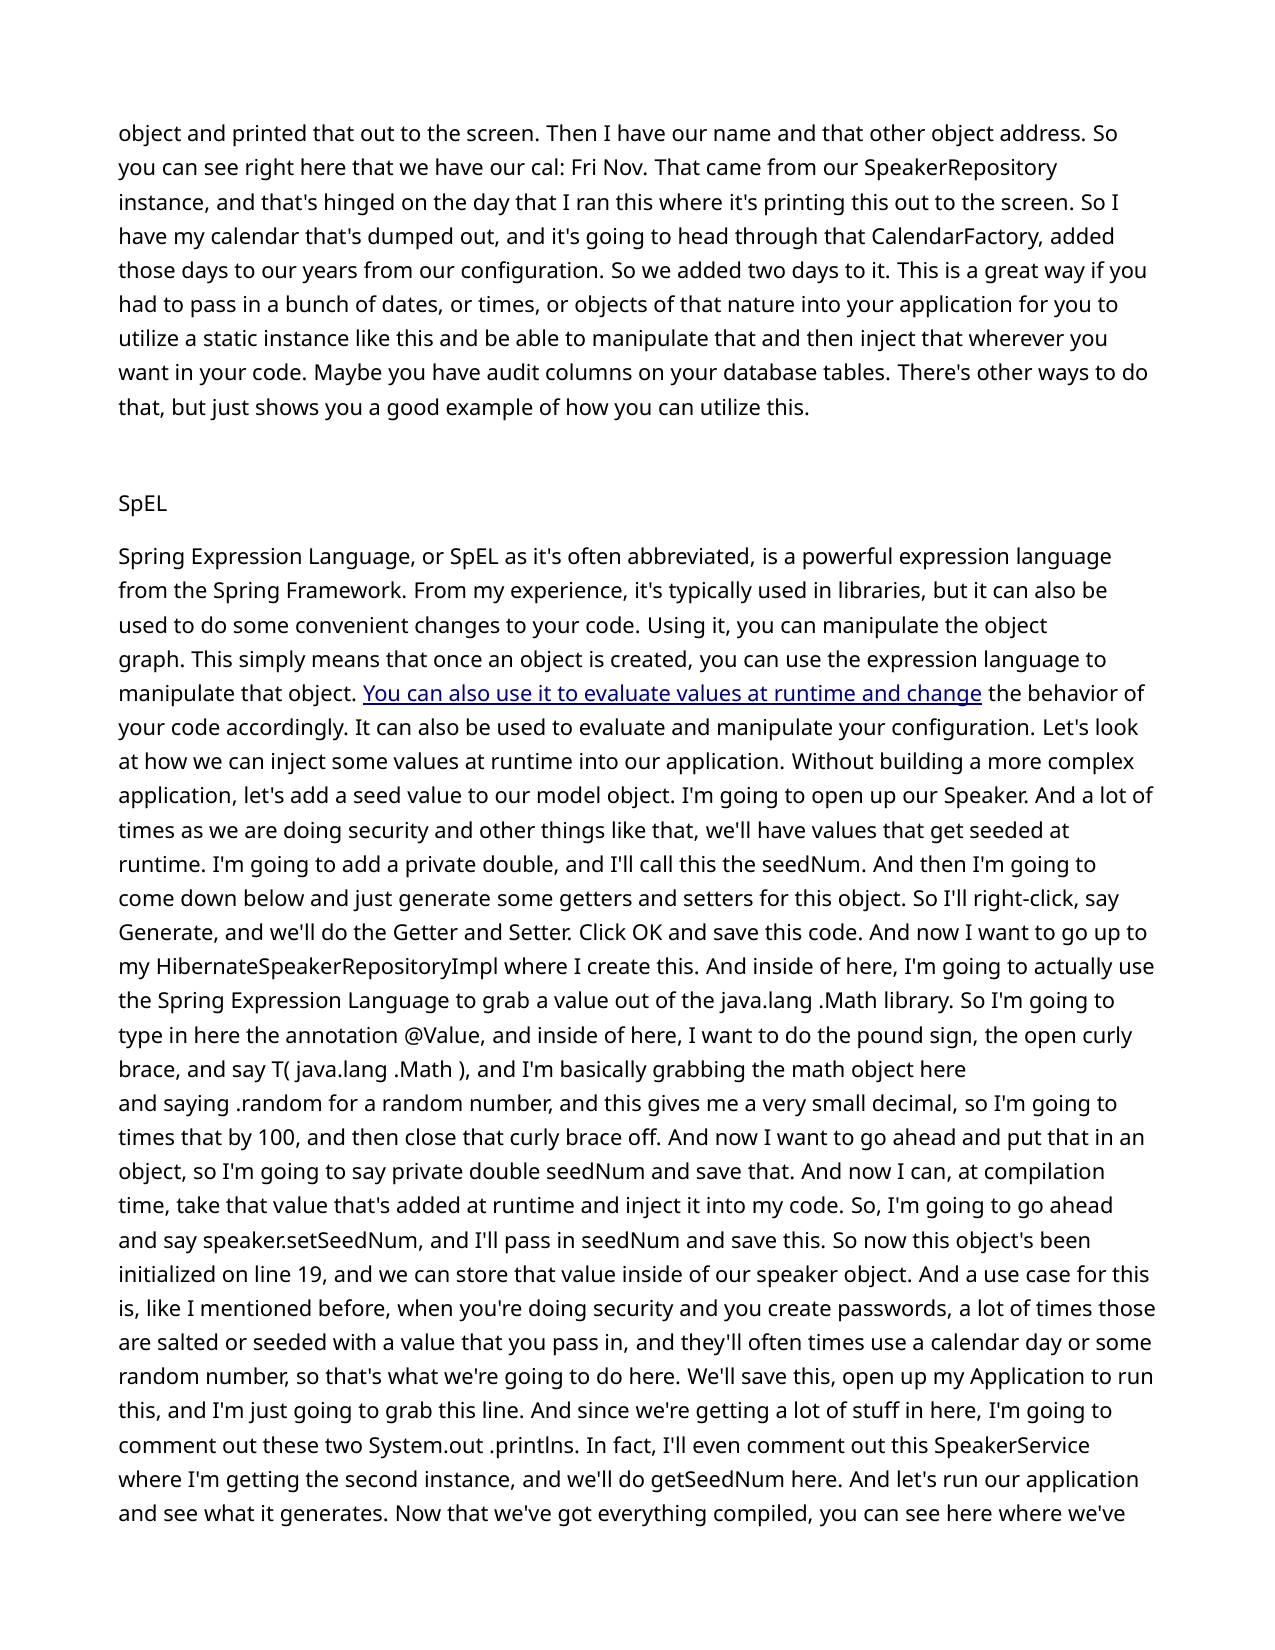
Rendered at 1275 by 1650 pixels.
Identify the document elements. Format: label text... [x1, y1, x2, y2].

subtitle SpEL [118, 488, 1157, 518]
text Spring Expression Language, or SpEL as it's often abbreviated, is a powerful expression language from the Spring Framework. From my experience, it's typically used in libraries, but it can also be used to do some convenient changes to your code. Using it, you can manipulate the object graph. This simply means that once an object is created, you can use the expression language to manipulate that object. You can also use it to evaluate values at runtime and change the behavior of your code accordingly. It can also be used to evaluate and manipulate your configuration. Let's look at how we can inject some values at runtime into our application. Without building a more complex application, let's add a seed value to our model object. I'm going to open up our Speaker. And a lot of times as we are doing security and other things like that, we'll have values that get seeded at runtime. I'm going to add a private double, and I'll call this the seedNum. And then I'm going to come down below and just generate some getters and setters for this object. So I'll right-click, say Generate, and we'll do the Getter and Setter. Click OK and save this code. And now I want to go up to my HibernateSpeakerRepositoryImpl where I create this. And inside of here, I'm going to actually use the Spring Expression Language to grab a value out of the java.lang .Math library. So I'm going to type in here the annotation @Value, and inside of here, I want to do the pound sign, the open curly brace, and say T( java.lang .Math ), and I'm basically grabbing the math object here and saying .random for a random number, and this gives me a very small decimal, so I'm going to times that by 100, and then close that curly brace off. And now I want to go ahead and put that in an object, so I'm going to say private double seedNum and save that. And now I can, at compilation time, take that value that's added at runtime and inject it into my code. So, I'm going to go ahead and say speaker.setSeedNum, and I'll pass in seedNum and save this. So now this object's been initialized on line 19, and we can store that value inside of our speaker object. And a use case for this is, like I mentioned before, when you're doing security and you create passwords, a lot of times those are salted or seeded with a value that you pass in, and they'll often times use a calendar day or some random number, so that's what we're going to do here. We'll save this, open up my Application to run this, and I'm just going to grab this line. And since we're getting a lot of stuff in here, I'm going to comment out these two System.out .printlns. In fact, I'll even comment out this SpeakerService where I'm getting the second instance, and we'll do getSeedNum here. And let's run our application and see what it generates. Now that we've got everything compiled, you can see here where we've [118, 541, 1157, 1528]
text object and printed that out to the screen. Then I have our name and that other object address. So you can see right here that we have our cal: Fri Nov. That came from our SpeakerRepository instance, and that's hinged on the day that I ran this where it's printing this out to the screen. So I have my calendar that's dumped out, and it's going to head through that CalendarFactory, added those days to our years from our configuration. So we added two days to it. This is a great way if you had to pass in a bunch of dates, or times, or objects of that nature into your application for you to utilize a static instance like this and be able to manipulate that and then inject that wherever you want in your code. Maybe you have audit columns on your database tables. There's other ways to do that, but just shows you a good example of how you can utilize this. [118, 118, 1157, 421]
